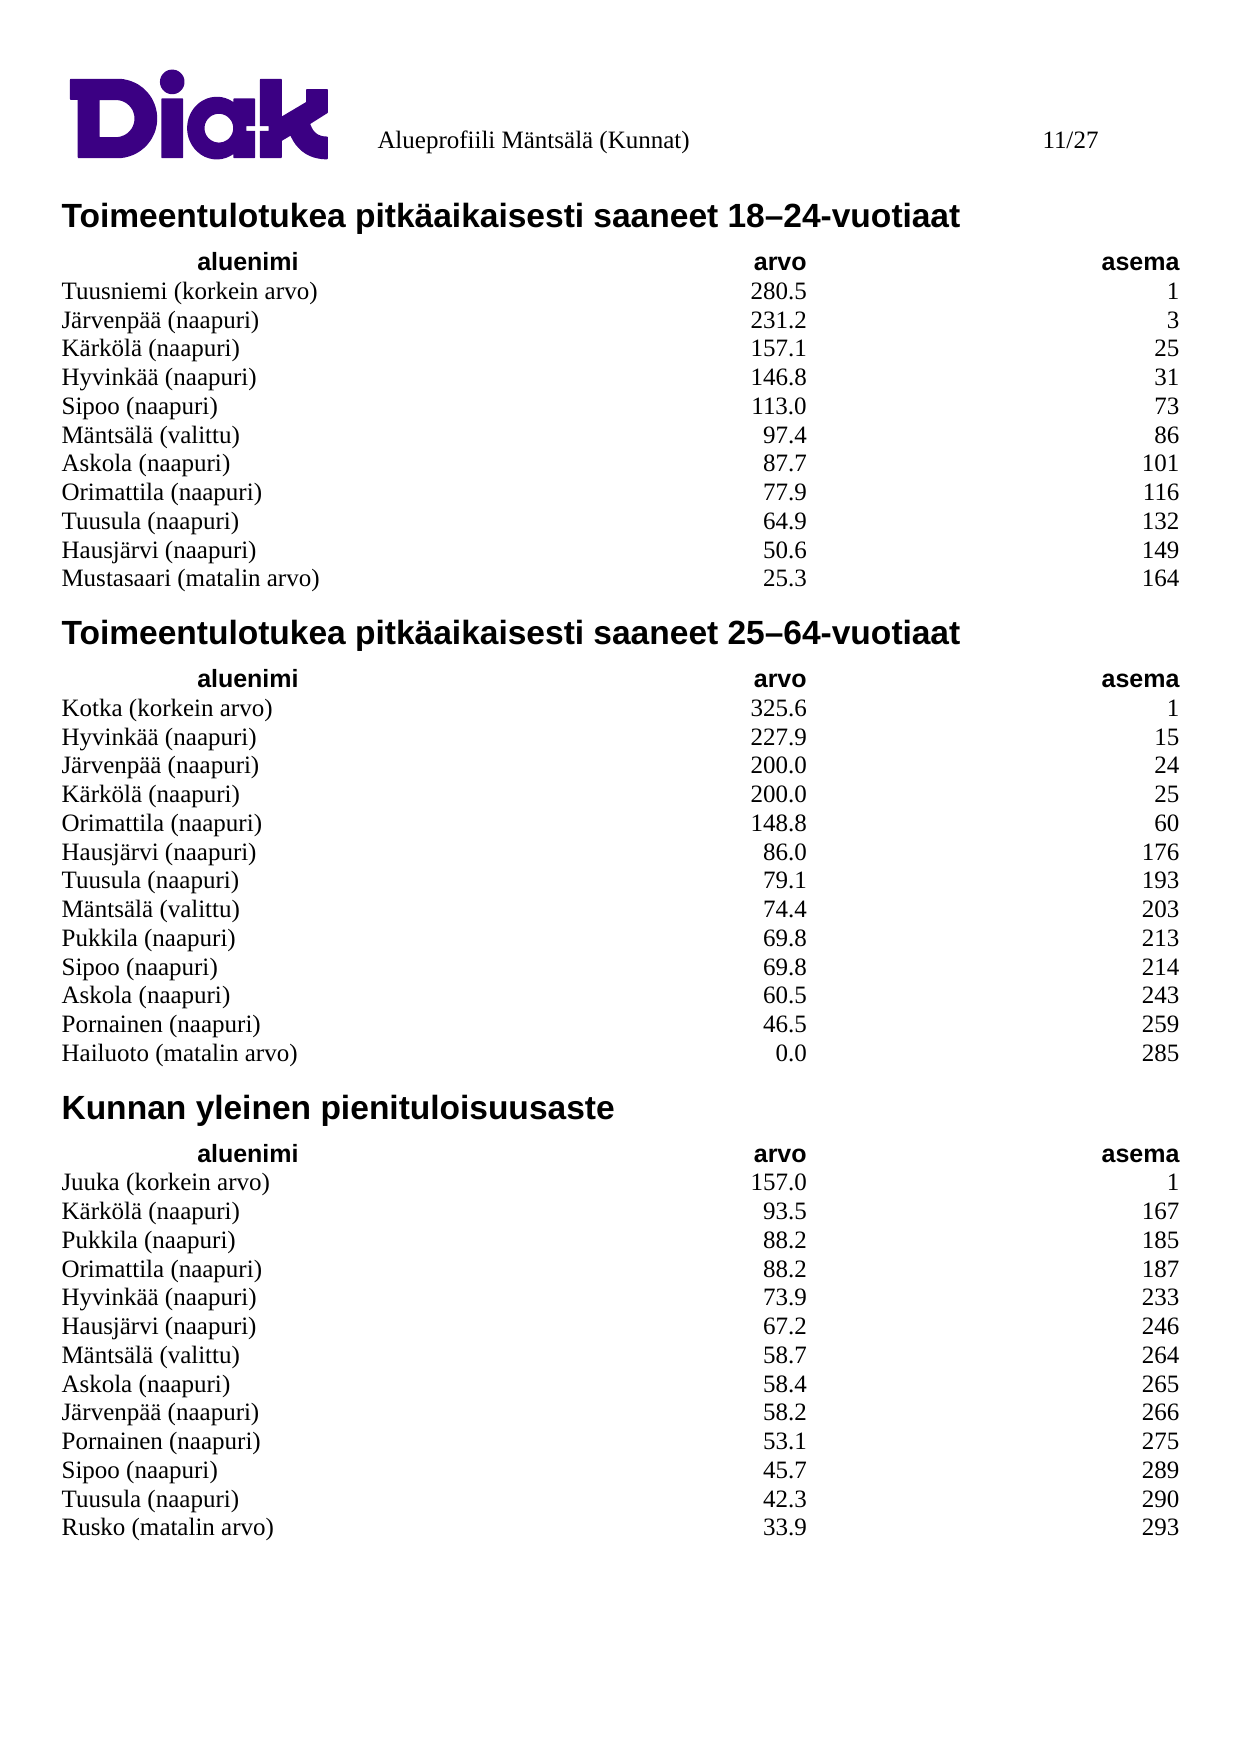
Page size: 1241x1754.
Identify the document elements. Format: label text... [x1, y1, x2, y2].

table_cell 193 [806, 866, 1179, 894]
table_cell 45.7 [434, 1455, 806, 1484]
table_cell Hyvinkää (naapuri) [61, 1283, 434, 1311]
table_cell 15 [806, 722, 1179, 751]
table_cell 266 [806, 1398, 1179, 1426]
table_cell 200.0 [434, 751, 806, 779]
table_cell 176 [806, 837, 1179, 866]
table_cell 69.8 [434, 952, 806, 981]
table_cell Rusko (matalin arvo) [61, 1513, 434, 1541]
table_cell 157.0 [434, 1168, 806, 1196]
table_cell 64.9 [434, 506, 806, 535]
table_cell 46.5 [434, 1009, 806, 1038]
table_cell Kärkölä (naapuri) [61, 1196, 434, 1225]
table_cell 290 [806, 1484, 1179, 1512]
table_cell 116 [806, 477, 1179, 506]
table_cell 233 [806, 1283, 1179, 1311]
table_cell 243 [806, 981, 1179, 1009]
table_cell Orimattila (naapuri) [61, 477, 434, 506]
table_cell 58.2 [434, 1398, 806, 1426]
table_cell 167 [806, 1196, 1179, 1225]
table_cell Hausjärvi (naapuri) [61, 1311, 434, 1340]
table_cell 148.8 [434, 808, 806, 837]
table_cell Pukkila (naapuri) [61, 923, 434, 952]
table_cell 50.6 [434, 535, 806, 563]
table_header arvo [434, 1139, 806, 1167]
table_cell Mäntsälä (valittu) [61, 1340, 434, 1369]
table_cell 53.1 [434, 1426, 806, 1455]
table_cell Pornainen (naapuri) [61, 1009, 434, 1038]
table_cell Mäntsälä (valittu) [61, 894, 434, 923]
table_cell Sipoo (naapuri) [61, 1455, 434, 1484]
table_cell 132 [806, 506, 1179, 535]
table_header arvo [434, 664, 806, 693]
table_cell 157.1 [434, 334, 806, 362]
table_cell Järvenpää (naapuri) [61, 1398, 434, 1426]
table_cell Tuusula (naapuri) [61, 506, 434, 535]
table_cell 74.4 [434, 894, 806, 923]
table_cell 42.3 [434, 1484, 806, 1512]
table_cell Pornainen (naapuri) [61, 1426, 434, 1455]
table_cell 187 [806, 1254, 1179, 1282]
table_cell 246 [806, 1311, 1179, 1340]
table_cell 227.9 [434, 722, 806, 751]
table_header aluenimi [61, 664, 434, 693]
table_cell 77.9 [434, 477, 806, 506]
subtitle Toimeentulotukea pitkäaikaisesti saaneet 18–24-vuotiaat [61, 196, 1179, 235]
table_cell 58.4 [434, 1369, 806, 1397]
table_cell 73 [806, 391, 1179, 420]
table_cell 113.0 [434, 391, 806, 420]
table_cell 25.3 [434, 564, 806, 592]
table_header asema [806, 1139, 1179, 1167]
table_cell 264 [806, 1340, 1179, 1369]
table_cell Askola (naapuri) [61, 981, 434, 1009]
table_cell Juuka (korkein arvo) [61, 1168, 434, 1196]
table_cell 69.8 [434, 923, 806, 952]
table_cell Tuusula (naapuri) [61, 866, 434, 894]
table_cell Orimattila (naapuri) [61, 808, 434, 837]
table_header asema [806, 664, 1179, 693]
table_cell Askola (naapuri) [61, 1369, 434, 1397]
table_cell 33.9 [434, 1513, 806, 1541]
table_cell 289 [806, 1455, 1179, 1484]
table_cell 67.2 [434, 1311, 806, 1340]
subtitle Kunnan yleinen pienituloisuusaste [61, 1088, 1179, 1126]
table_cell 203 [806, 894, 1179, 923]
table_cell 87.7 [434, 449, 806, 477]
table_cell Tuusniemi (korkein arvo) [61, 276, 434, 305]
table_cell Järvenpää (naapuri) [61, 305, 434, 333]
table_cell 88.2 [434, 1254, 806, 1282]
table_cell Sipoo (naapuri) [61, 952, 434, 981]
subtitle Toimeentulotukea pitkäaikaisesti saaneet 25–64-vuotiaat [61, 613, 1179, 652]
table_cell Orimattila (naapuri) [61, 1254, 434, 1282]
table_header aluenimi [61, 247, 434, 276]
table_cell 60.5 [434, 981, 806, 1009]
table_cell Hausjärvi (naapuri) [61, 837, 434, 866]
table_cell 88.2 [434, 1225, 806, 1254]
table_cell Hyvinkää (naapuri) [61, 362, 434, 391]
table_cell Pukkila (naapuri) [61, 1225, 434, 1254]
table_cell 285 [806, 1038, 1179, 1067]
table_cell Kärkölä (naapuri) [61, 779, 434, 808]
table_cell 213 [806, 923, 1179, 952]
table_cell 325.6 [434, 693, 806, 722]
table_cell 73.9 [434, 1283, 806, 1311]
table_header aluenimi [61, 1139, 434, 1167]
table_cell 185 [806, 1225, 1179, 1254]
table_cell 1 [806, 1168, 1179, 1196]
table_cell Tuusula (naapuri) [61, 1484, 434, 1512]
table_cell 101 [806, 449, 1179, 477]
table_cell 25 [806, 334, 1179, 362]
table_cell 24 [806, 751, 1179, 779]
table_cell 86 [806, 420, 1179, 448]
table_cell 149 [806, 535, 1179, 563]
table_cell 0.0 [434, 1038, 806, 1067]
table_cell Hausjärvi (naapuri) [61, 535, 434, 563]
table_cell Kotka (korkein arvo) [61, 693, 434, 722]
table_cell 275 [806, 1426, 1179, 1455]
table_cell Mäntsälä (valittu) [61, 420, 434, 448]
table_cell 265 [806, 1369, 1179, 1397]
table_cell 60 [806, 808, 1179, 837]
table_cell 1 [806, 693, 1179, 722]
table_cell 164 [806, 564, 1179, 592]
table_cell Järvenpää (naapuri) [61, 751, 434, 779]
table_cell 293 [806, 1513, 1179, 1541]
table_cell 93.5 [434, 1196, 806, 1225]
table_cell 79.1 [434, 866, 806, 894]
table_cell 3 [806, 305, 1179, 333]
table_cell 31 [806, 362, 1179, 391]
table_cell Hailuoto (matalin arvo) [61, 1038, 434, 1067]
table_cell 25 [806, 779, 1179, 808]
table_cell 231.2 [434, 305, 806, 333]
table_cell 259 [806, 1009, 1179, 1038]
table_cell 280.5 [434, 276, 806, 305]
table_header arvo [434, 247, 806, 276]
table_cell 214 [806, 952, 1179, 981]
table_cell Askola (naapuri) [61, 449, 434, 477]
table_header asema [806, 247, 1179, 276]
table_cell 1 [806, 276, 1179, 305]
table_cell Mustasaari (matalin arvo) [61, 564, 434, 592]
table_cell Sipoo (naapuri) [61, 391, 434, 420]
table_cell 200.0 [434, 779, 806, 808]
table_cell 86.0 [434, 837, 806, 866]
table_cell 146.8 [434, 362, 806, 391]
table_cell Kärkölä (naapuri) [61, 334, 434, 362]
table_cell 58.7 [434, 1340, 806, 1369]
table_cell Hyvinkää (naapuri) [61, 722, 434, 751]
table_cell 97.4 [434, 420, 806, 448]
